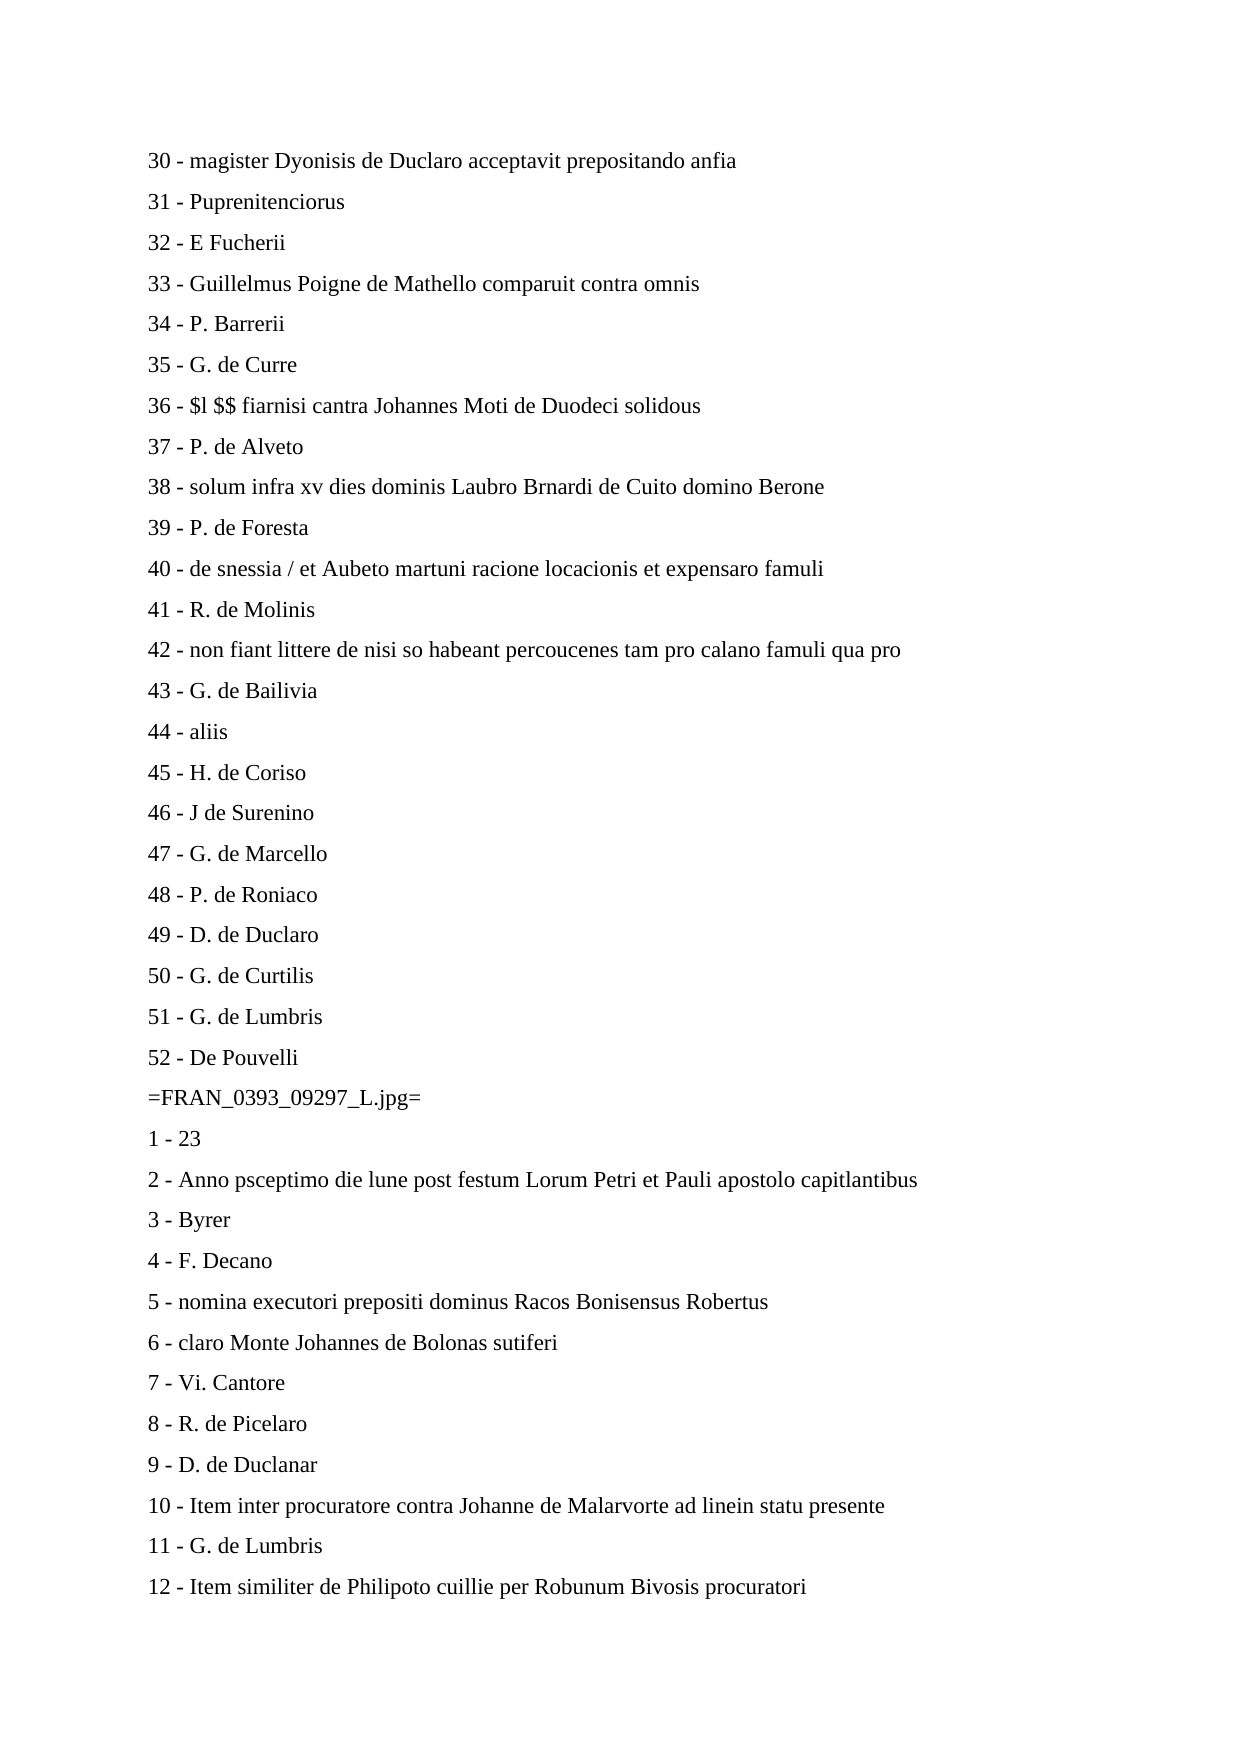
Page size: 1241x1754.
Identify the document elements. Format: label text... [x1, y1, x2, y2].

text 48 - P. de Roniaco [148, 881, 1093, 907]
text 6 - claro Monte Johannes de Bolonas sutiferi [148, 1329, 1093, 1355]
text 3 - Byrer [148, 1207, 1093, 1233]
text 9 - D. de Duclanar [148, 1451, 1093, 1477]
text 36 - $l $$ fiarnisi cantra Johannes Moti de Duodeci solidous [148, 392, 1093, 418]
text 40 - de snessia / et Aubeto martuni racione locacionis et expensaro famuli [148, 555, 1093, 581]
text 49 - D. de Duclaro [148, 921, 1093, 948]
text 52 - De Pouvelli [148, 1044, 1093, 1070]
text 30 - magister Dyonisis de Duclaro acceptavit prepositando anfia [148, 148, 1093, 174]
text 8 - R. de Picelaro [148, 1410, 1093, 1437]
text 4 - F. Decano [148, 1247, 1093, 1274]
text 51 - G. de Lumbris [148, 1003, 1093, 1029]
text 11 - G. de Lumbris [148, 1532, 1093, 1559]
text 41 - R. de Molinis [148, 596, 1093, 622]
text 31 - Puprenitenciorus [148, 188, 1093, 215]
text 43 - G. de Bailivia [148, 677, 1093, 703]
text 10 - Item inter procuratore contra Johanne de Malarvorte ad linein statu presente [148, 1492, 1093, 1518]
text 35 - G. de Curre [148, 351, 1093, 378]
text 42 - non fiant littere de nisi so habeant percoucenes tam pro calano famuli qua pro [148, 636, 1093, 663]
text 38 - solum infra xv dies dominis Laubro Brnardi de Cuito domino Berone [148, 473, 1093, 500]
text 1 - 23 [148, 1125, 1093, 1151]
text 39 - P. de Foresta [148, 514, 1093, 541]
text 12 - Item similiter de Philipoto cuillie per Robunum Bivosis procuratori [148, 1573, 1093, 1599]
text 33 - Guillelmus Poigne de Mathello comparuit contra omnis [148, 270, 1093, 296]
text 50 - G. de Curtilis [148, 962, 1093, 988]
text 7 - Vi. Cantore [148, 1369, 1093, 1396]
text 44 - aliis [148, 718, 1093, 744]
text 5 - nomina executori prepositi dominus Racos Bonisensus Robertus [148, 1288, 1093, 1314]
text 32 - E Fucherii [148, 229, 1093, 255]
text 34 - P. Barrerii [148, 311, 1093, 337]
text 46 - J de Surenino [148, 799, 1093, 826]
text 37 - P. de Alveto [148, 433, 1093, 459]
text 2 - Anno psceptimo die lune post festum Lorum Petri et Pauli apostolo capitlantibus [148, 1166, 1093, 1192]
text 45 - H. de Coriso [148, 758, 1093, 785]
text 47 - G. de Marcello [148, 840, 1093, 866]
text =FRAN_0393_09297_L.jpg= [148, 1084, 1093, 1111]
